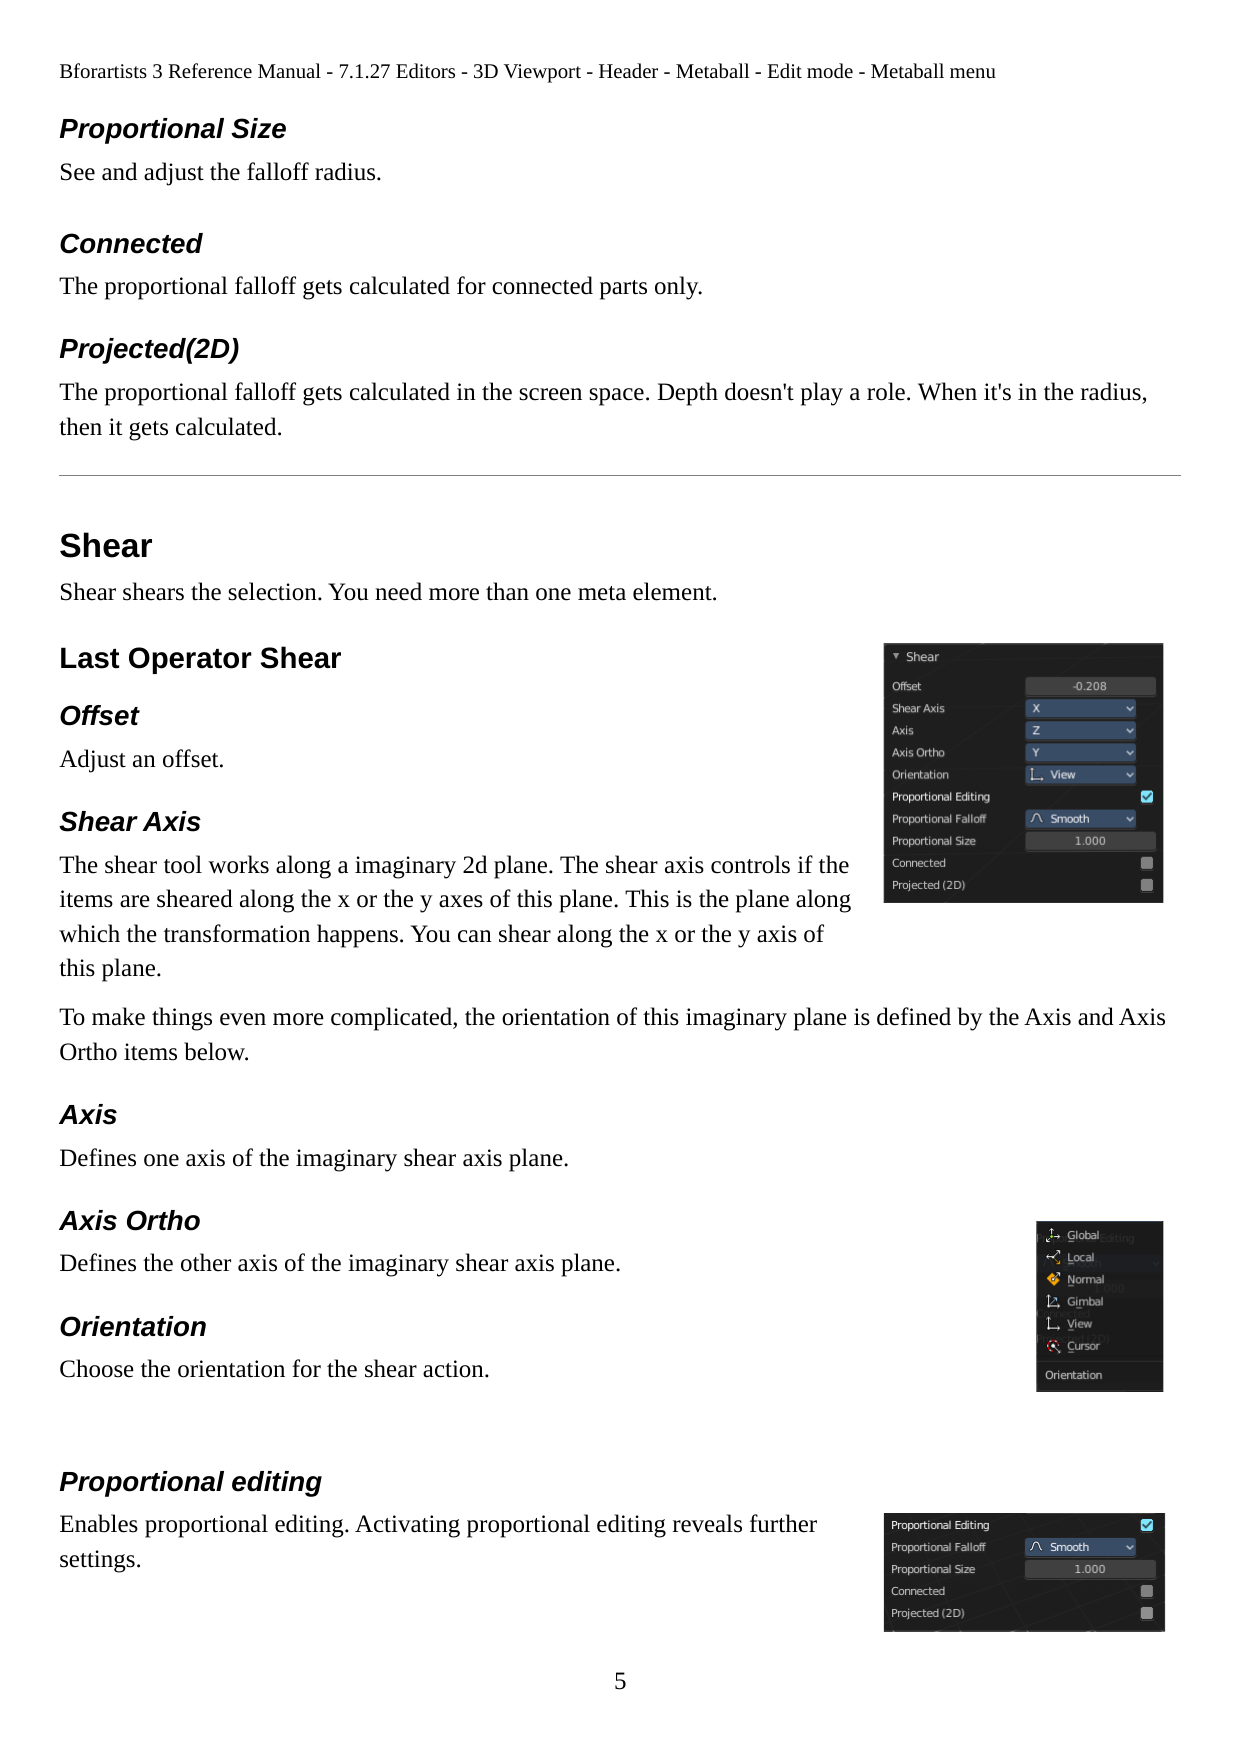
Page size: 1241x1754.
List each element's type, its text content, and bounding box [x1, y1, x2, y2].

subtitle Offset [59, 699, 883, 731]
subtitle Proportional Size [59, 113, 1181, 144]
picture [883, 1513, 1166, 1632]
picture [883, 643, 1164, 903]
text See and adjust the falloff radius. [59, 157, 1181, 186]
subtitle Axis Ortho [59, 1204, 1181, 1236]
text Choose the orientation for the shear action. [59, 1354, 1036, 1383]
subtitle Projected(2D) [59, 333, 1181, 365]
subtitle [1164, 699, 1181, 731]
text To make things even more complicated, the orientation of this imaginary plane is defined by the Axis and Axis Ortho items below. [59, 1002, 1181, 1065]
subtitle Shear [59, 526, 1181, 564]
text Defines the other axis of the imaginary shear axis plane. [59, 1248, 1036, 1277]
subtitle [1164, 805, 1181, 837]
text The shear tool works along a imaginary 2d plane. The shear axis controls if the items are sheared along the x or the y axes of this plane. This is the plane along which the transformation happens. You can shear along the x or the y axis of this plane. [59, 850, 1181, 982]
text [1164, 744, 1181, 772]
subtitle Axis [59, 1098, 1181, 1130]
text Enables proportional editing. Activating proportional editing reveals further settings. [59, 1509, 1181, 1573]
text Shear shears the selection. You need more than one meta element. [59, 577, 1181, 606]
subtitle Proportional editing [59, 1465, 1181, 1497]
text The proportional falloff gets calculated in the screen space. Depth doesn't play a role. When it's in the radius, then it gets calculated. [59, 377, 1181, 441]
subtitle Orientation [59, 1310, 1036, 1342]
subtitle [1164, 1310, 1181, 1342]
subtitle Connected [59, 227, 1181, 259]
text The proportional falloff gets calculated for connected parts only. [59, 271, 1181, 300]
picture [1036, 1221, 1164, 1392]
text Defines one axis of the imaginary shear axis plane. [59, 1143, 1181, 1171]
text Adjust an offset. [59, 744, 883, 772]
subtitle Last Operator Shear [59, 641, 1181, 674]
subtitle Shear Axis [59, 805, 883, 837]
